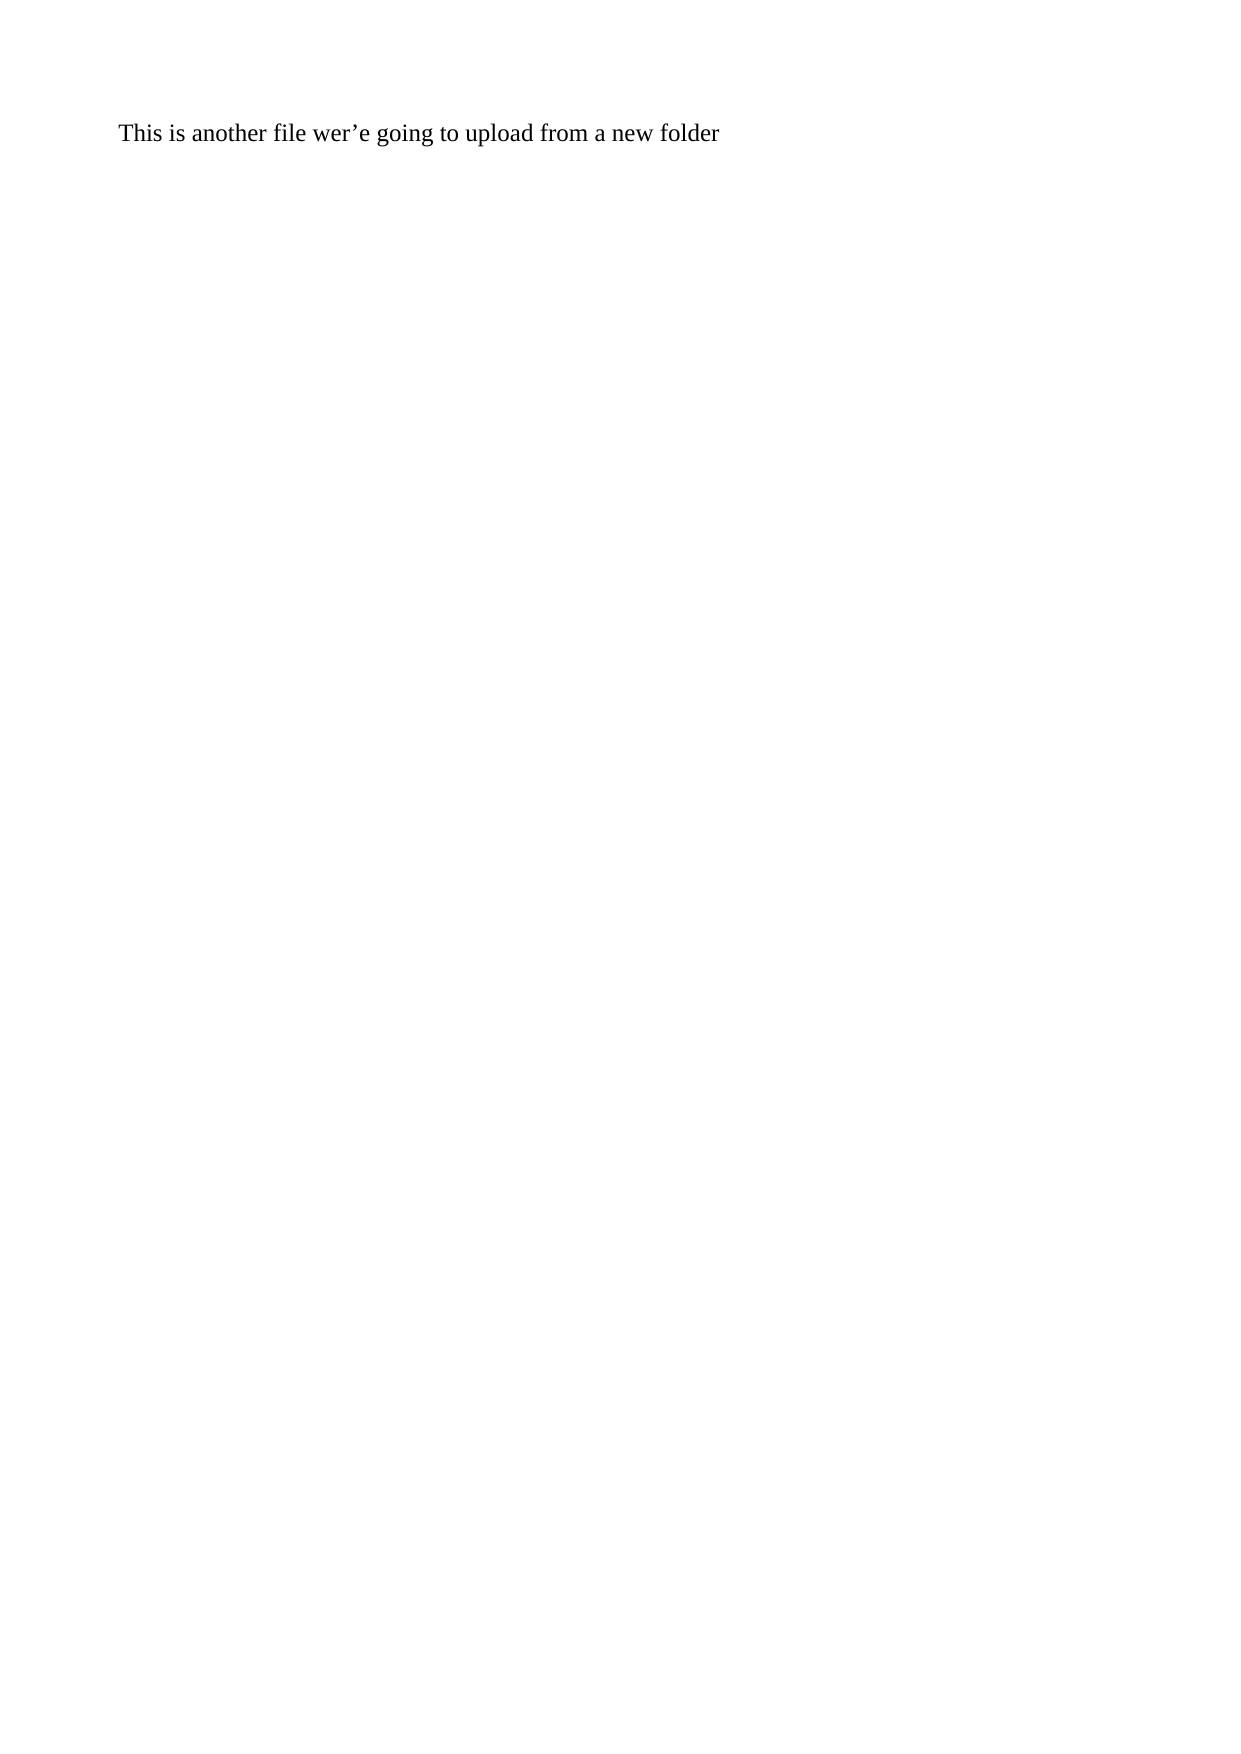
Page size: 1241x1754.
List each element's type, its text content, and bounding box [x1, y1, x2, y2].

text This is another file wer’e going to upload from a new folder [118, 118, 1122, 147]
